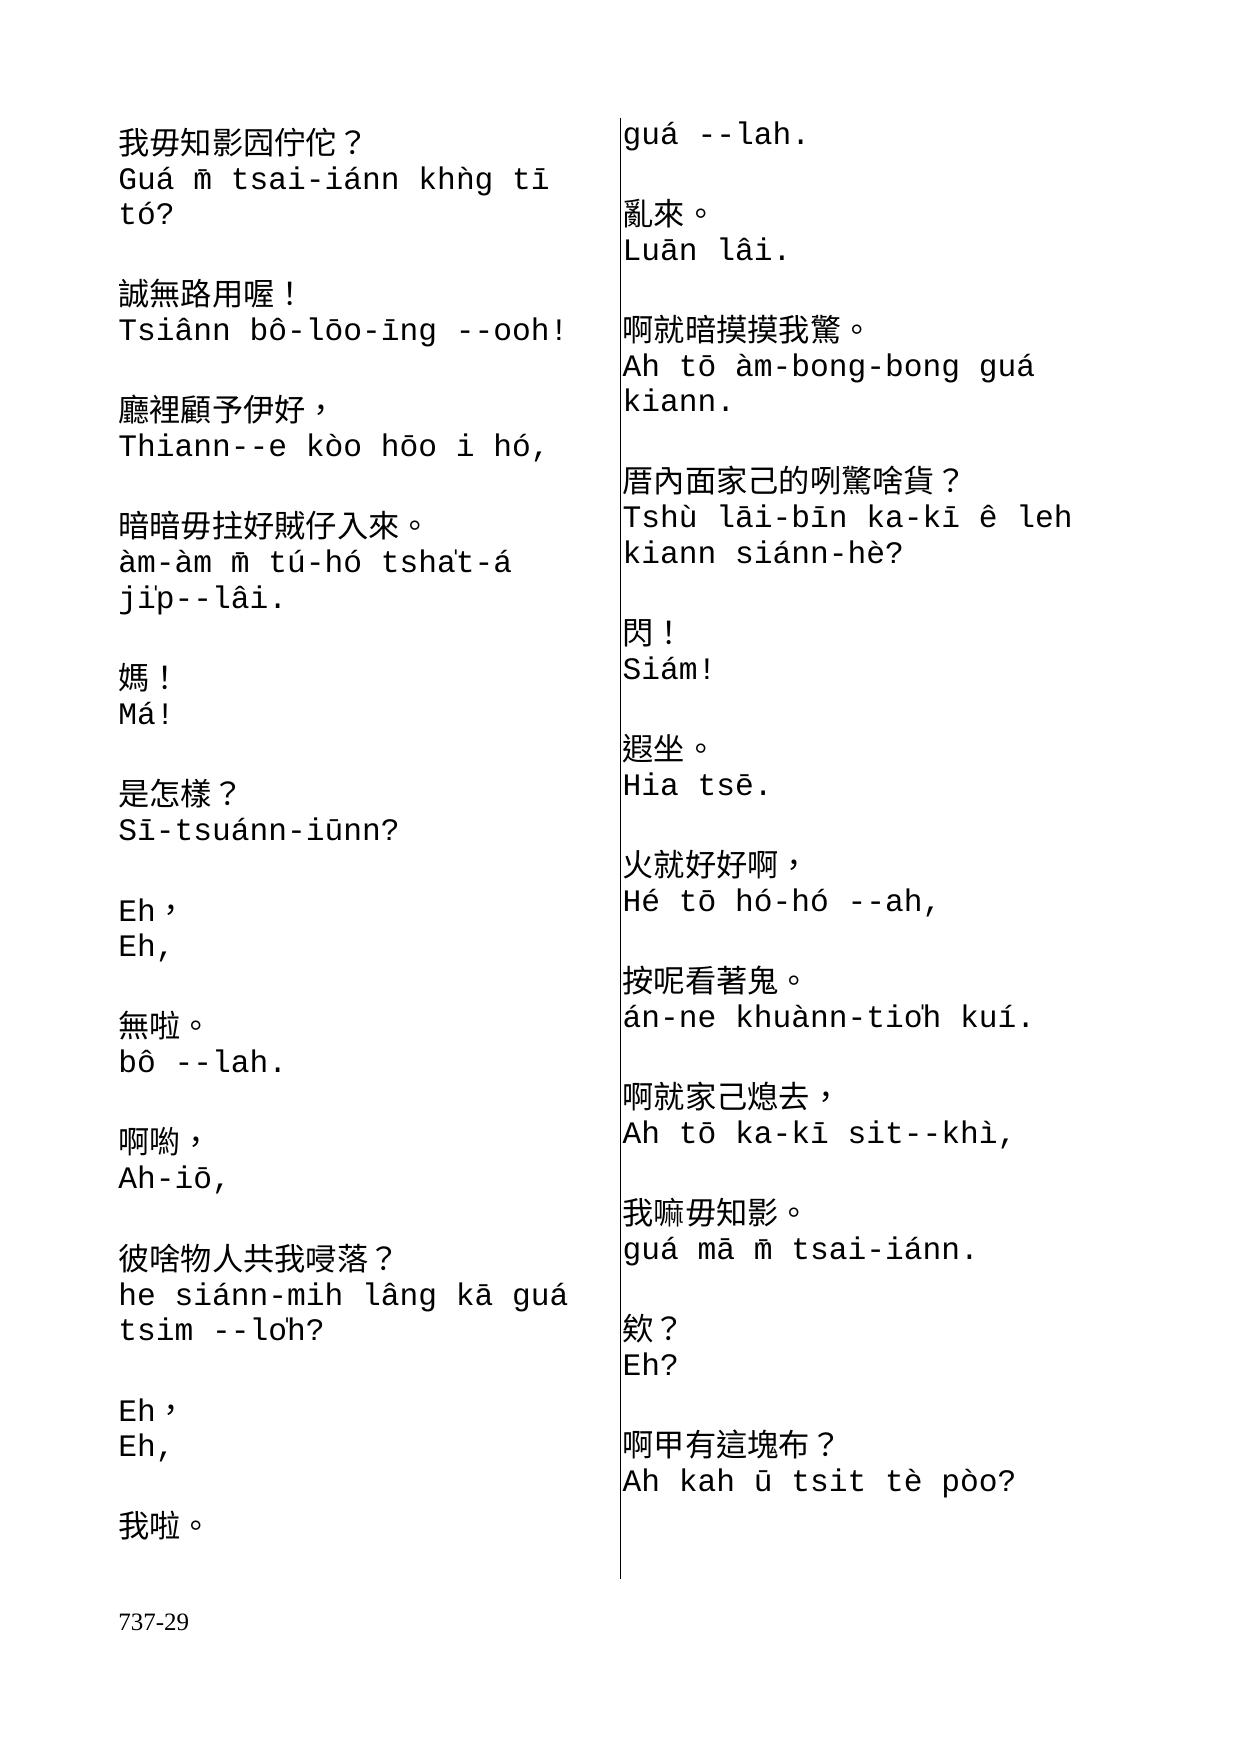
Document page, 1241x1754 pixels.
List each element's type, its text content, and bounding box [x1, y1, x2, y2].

text guá mā m̄ tsai-iánn. [622, 1233, 1122, 1269]
text Siám! [622, 653, 1122, 688]
text Luān lâi. [622, 234, 1122, 269]
text Ah tō àm-bong-bong guá kiann. [622, 350, 1122, 421]
text Eh, [118, 1431, 618, 1466]
text 啊就家己熄去， [622, 1072, 1122, 1117]
text 無啦。 [118, 1002, 618, 1047]
text àm-àm m̄ tú-hó tsha̍t-á ji̍p--lâi. [118, 547, 618, 618]
text 彼啥物人共我唚落？ [118, 1234, 618, 1279]
text 我啦。 [118, 1502, 618, 1547]
text Ah tō ka-kī sit--khì, [622, 1117, 1122, 1153]
text 媽！ [118, 653, 618, 698]
text Eh? [622, 1349, 1122, 1385]
text 欸？ [622, 1304, 1122, 1349]
text Eh， [118, 885, 618, 931]
text án-ne khuànn-tio̍h kuí. [622, 1001, 1122, 1037]
text 是怎樣？ [118, 769, 618, 814]
text 閃！ [622, 608, 1122, 653]
text 亂來。 [622, 189, 1122, 234]
text Hia tsē. [622, 769, 1122, 804]
text Eh， [118, 1385, 618, 1431]
text 暗暗毋拄好賊仔入來。 [118, 502, 618, 547]
text guá --lah. [622, 118, 1122, 153]
text Tsiânn bô-lōo-īng --ooh! [118, 315, 618, 350]
text 厝內面家己的咧驚啥貨？ [622, 456, 1122, 502]
text Guá m̄ tsai-iánn khǹg tī tó? [118, 163, 618, 234]
text 我毋知影囥佇佗？ [118, 118, 618, 163]
text 啊就暗摸摸我驚。 [622, 305, 1122, 350]
text 我嘛毋知影。 [622, 1188, 1122, 1233]
text Sī-tsuánn-iūnn? [118, 814, 618, 850]
text bô --lah. [118, 1047, 618, 1082]
text 啊甲有這塊布？ [622, 1420, 1122, 1465]
text Eh, [118, 931, 618, 966]
text Má! [118, 698, 618, 734]
text 遐坐。 [622, 724, 1122, 769]
text 按呢看著鬼。 [622, 956, 1122, 1001]
text he siánn-mih lâng kā guá tsim --lo̍h? [118, 1279, 618, 1350]
text 誠無路用喔！ [118, 269, 618, 315]
text 火就好好啊， [622, 840, 1122, 885]
text Ah kah ū tsit tè pòo? [622, 1465, 1122, 1501]
text Ah-iō, [118, 1163, 618, 1198]
text 廳裡顧予伊好， [118, 386, 618, 431]
text Hé tō hó-hó --ah, [622, 885, 1122, 921]
text Thiann--e kòo hōo i hó, [118, 431, 618, 466]
text 啊喲， [118, 1118, 618, 1163]
text Tshù lāi-bīn ka-kī ê leh kiann siánn-hè? [622, 502, 1122, 572]
